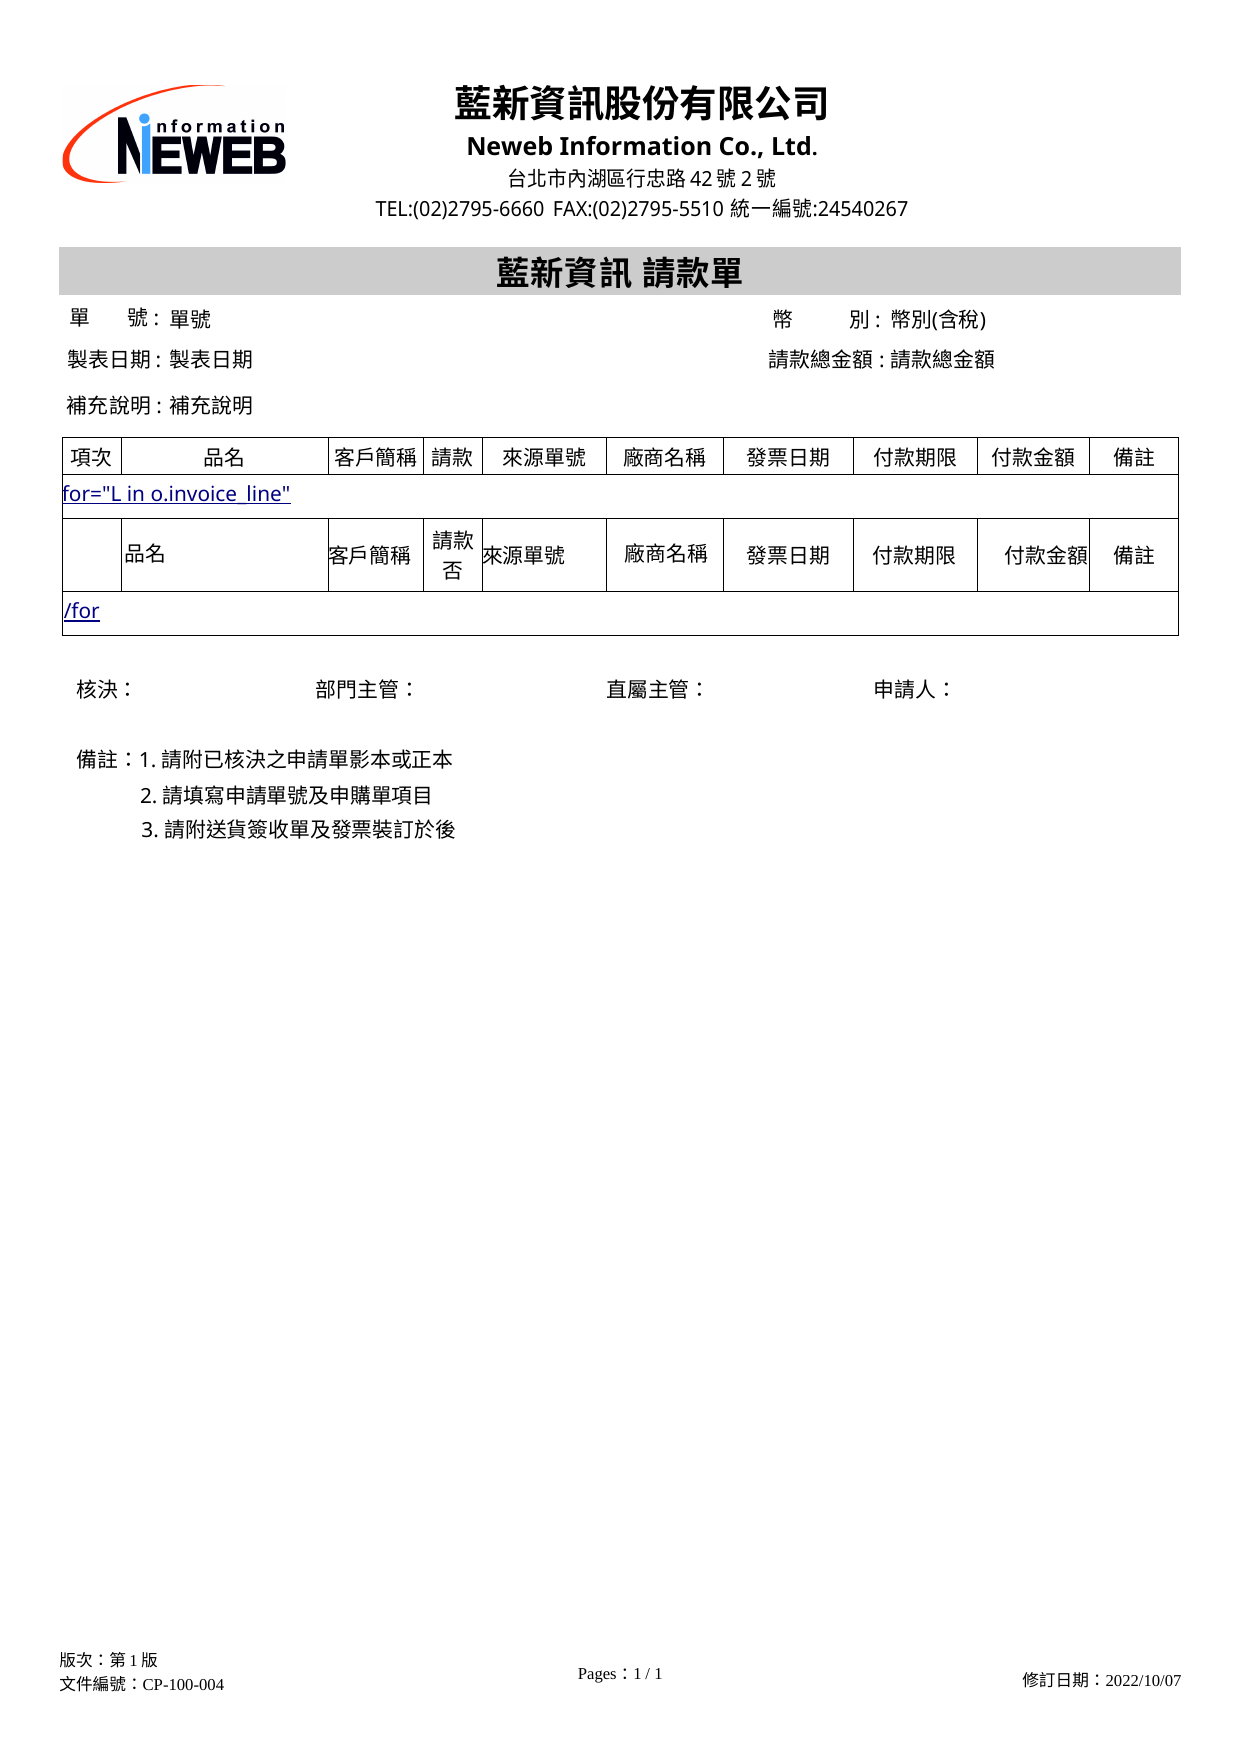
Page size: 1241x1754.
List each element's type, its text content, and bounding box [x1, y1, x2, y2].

table_cell [763, 379, 890, 425]
table_header 單號 [169, 295, 763, 337]
table_header 單 號 : [59, 295, 169, 337]
table_cell [890, 379, 1181, 425]
text 核決： 部門主管： 直屬主管： 申請人： [76, 673, 1181, 704]
table_cell 付款金額 [978, 519, 1089, 591]
table_header 幣別(含稅) [890, 295, 1181, 337]
table_cell /for [63, 592, 1178, 635]
table_cell 來源單號 [483, 519, 606, 591]
table_cell 廠商名稱 [607, 519, 723, 591]
text 2. 請填寫申請單號及申購單項目 [71, 781, 1035, 808]
table_header 請款 [424, 438, 482, 473]
table_cell for="L in o.invoice_line" [63, 475, 1178, 518]
title 藍新資訊 請款單 [59, 247, 1181, 295]
text 備註：1. 請附已核決之申請單影本或正本 [71, 746, 1035, 773]
table_cell 補充說明 [169, 379, 763, 425]
text 3. 請附送貨簽收單及發票裝訂於後 [71, 816, 1035, 847]
table_header 品名 [122, 438, 328, 473]
picture [62, 85, 286, 183]
table_header 項次 [63, 438, 121, 473]
table_cell 製表日期 : [59, 337, 169, 379]
table_cell [63, 519, 121, 591]
table_cell 請款總金額 : [763, 337, 890, 379]
table_header 發票日期 [724, 438, 853, 473]
table_header 客戶簡稱 [329, 438, 423, 473]
table_cell 補充說明 : [59, 379, 169, 425]
table_cell 品名 [122, 519, 328, 591]
table_header 付款金額 [978, 438, 1089, 473]
table_header 來源單號 [483, 438, 606, 473]
table_cell 備註 [1090, 519, 1178, 591]
table_header 付款期限 [854, 438, 977, 473]
table_cell 付款期限 [854, 519, 977, 591]
table_cell 請款總金額 [890, 337, 1181, 379]
table_cell 發票日期 [724, 519, 853, 591]
table_cell 製表日期 [169, 337, 763, 379]
table_header 備註 [1090, 438, 1178, 473]
table_cell 客戶簡稱 [329, 519, 423, 591]
table_cell 請款否 [424, 519, 482, 591]
table_header 廠商名稱 [607, 438, 723, 473]
table_header 幣 別 : [763, 295, 890, 337]
